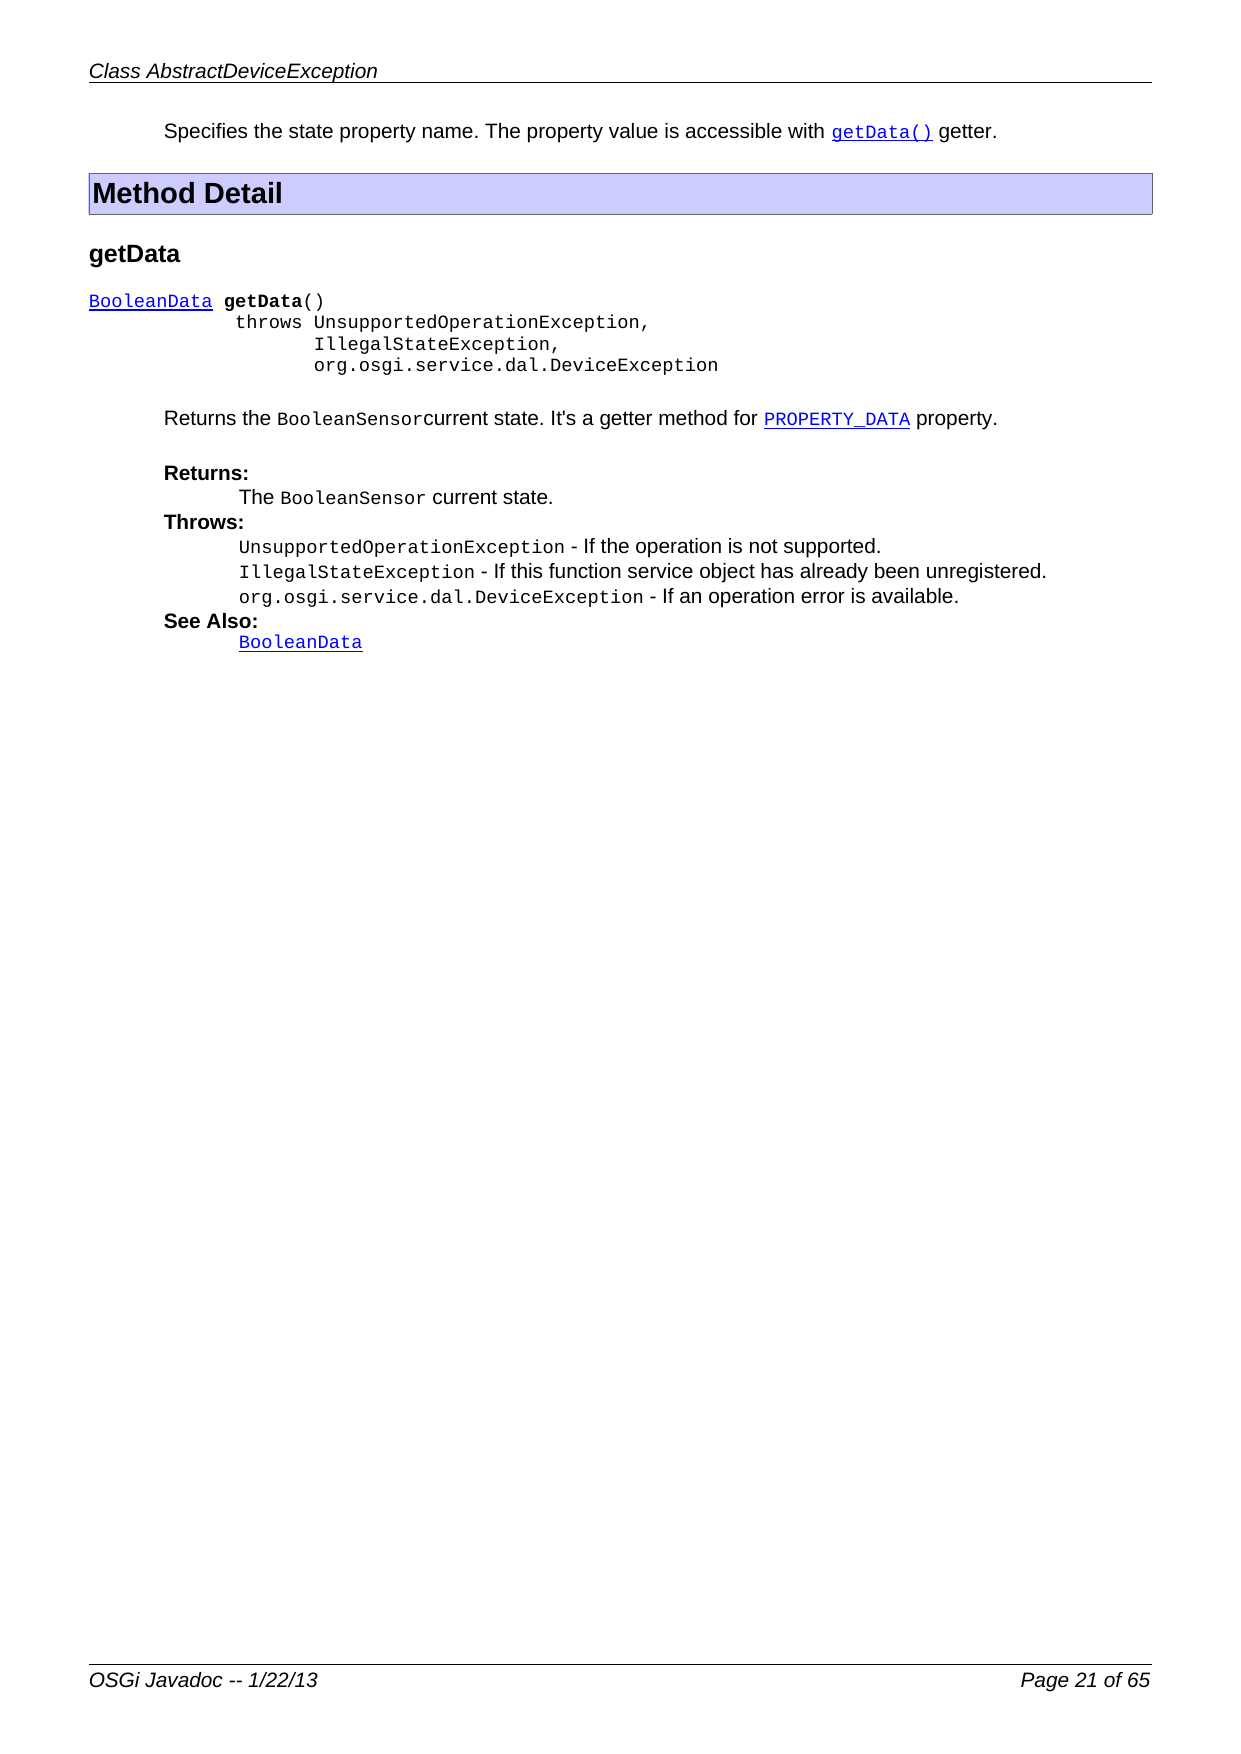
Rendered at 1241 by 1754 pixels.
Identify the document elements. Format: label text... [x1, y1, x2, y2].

text See Also: [163, 609, 1152, 633]
subtitle Method Detail [90, 174, 1152, 214]
text IllegalStateException - If this function service object has already been unregistered. [238, 559, 1152, 584]
text UnsupportedOperationException - If the operation is not supported. [238, 534, 1152, 559]
text BooleanData [238, 633, 1152, 654]
text The BooleanSensor current state. [238, 484, 1152, 510]
text Returns: [163, 461, 1152, 484]
text Returns the BooleanSensorcurrent state. It's a getter method for PROPERTY_DATA property. [163, 406, 1152, 431]
text Throws: [163, 510, 1152, 534]
text org.osgi.service.dal.DeviceException - If an operation error is available. [238, 584, 1152, 609]
text BooleanData getData() throws UnsupportedOperationException, IllegalStateException, org.osgi.service.dal.DeviceException [88, 292, 1152, 377]
subtitle getData [88, 239, 1152, 268]
text Specifies the state property name. The property value is accessible with getData() getter. [163, 118, 1152, 144]
